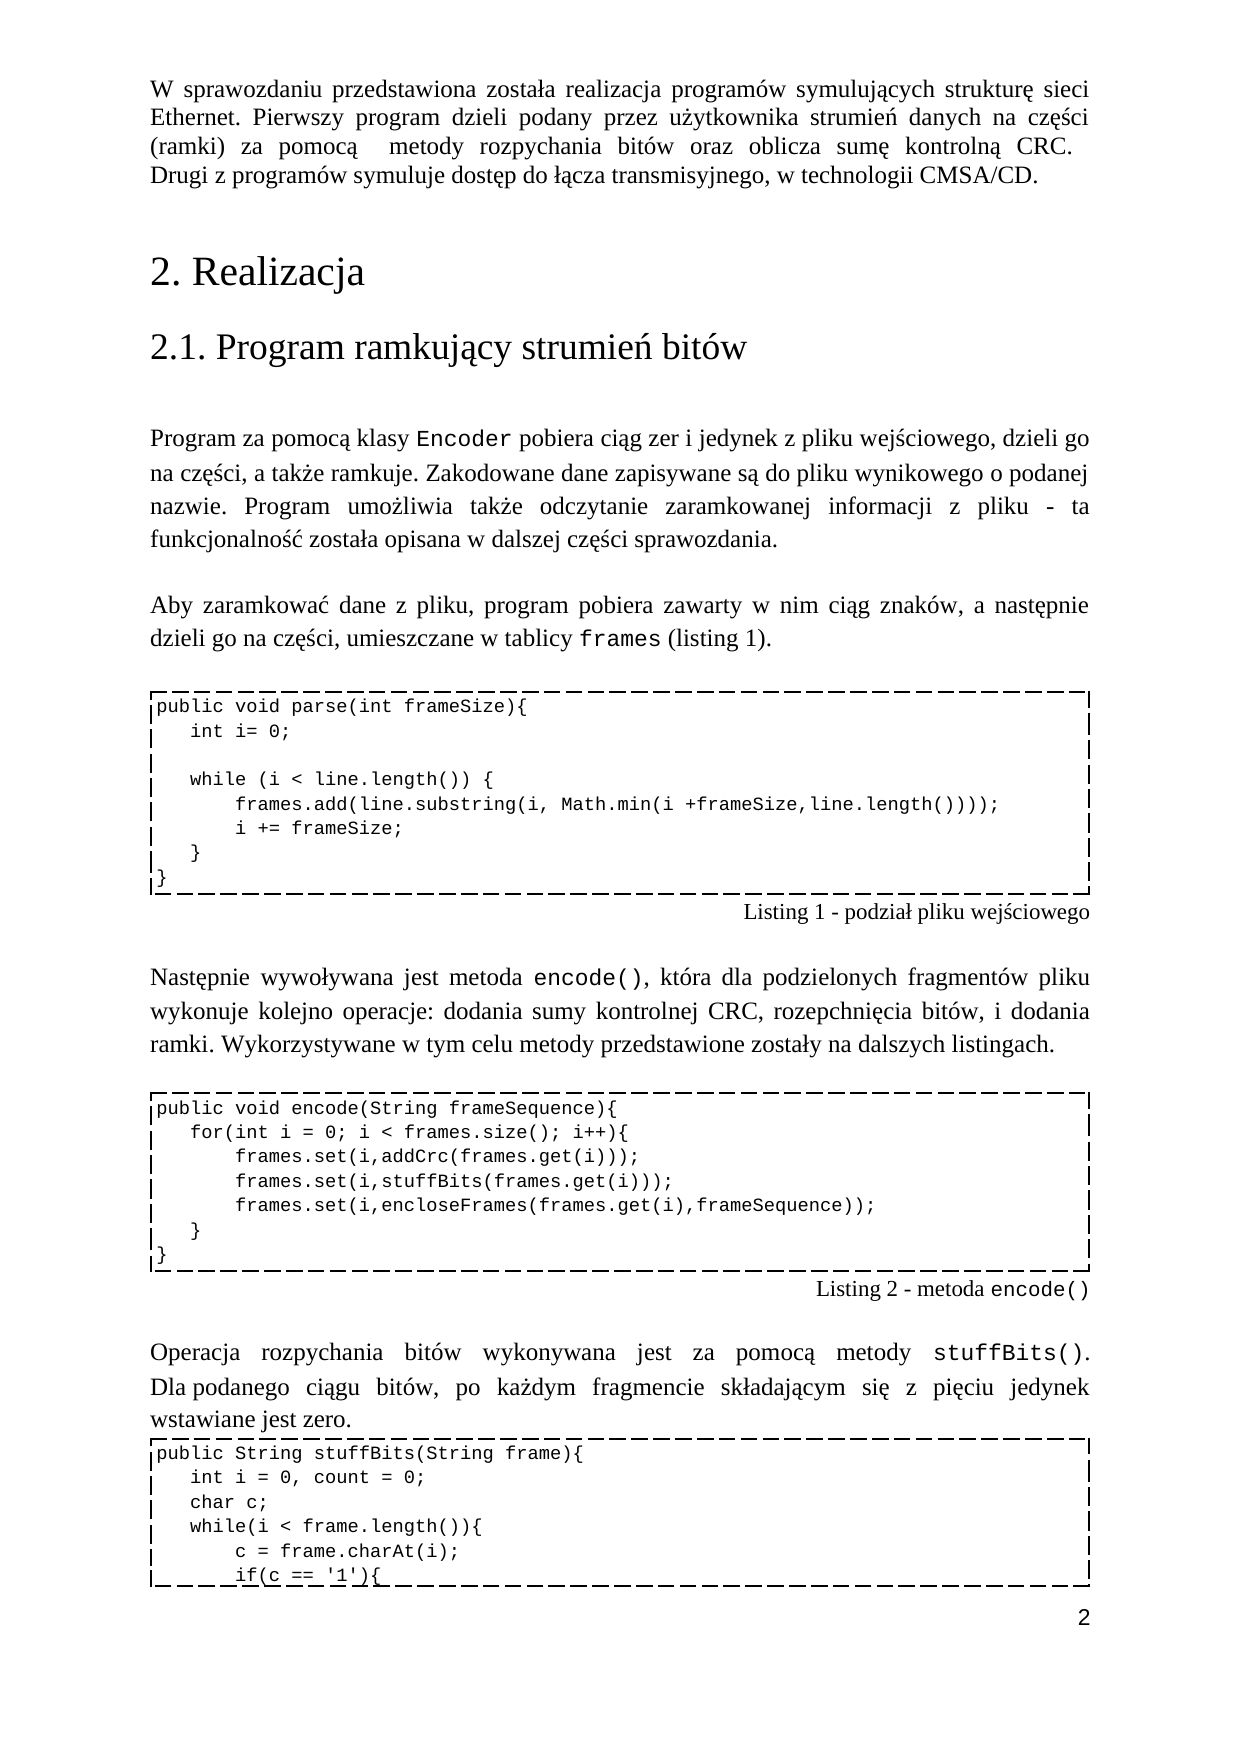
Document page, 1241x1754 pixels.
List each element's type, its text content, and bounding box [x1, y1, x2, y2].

text frames.set(i,stuffBits(frames.get(i))); [150, 1165, 1090, 1190]
text char c; [150, 1486, 1090, 1511]
text 2.1. Program ramkujący strumień bitów [150, 324, 1090, 367]
text } [150, 837, 1090, 861]
text Program za pomocą klasy Encoder pobiera ciąg zer i jedynek z pliku wejściowego, dzieli go na części, a także ramkuje. Zakodowane dane zapisywane są do pliku wynikowego o podanej nazwie. Program umożliwia także odczytanie zaramkowanej informacji z pliku - ta funkcjonalność została opisana w dalszej części sprawozdania. [150, 423, 1090, 553]
text Operacja rozpychania bitów wykonywana jest za pomocą metody stuffBits(). Dla podanego ciągu bitów, po każdym fragmencie składającym się z pięciu jedynek wstawiane jest zero. [150, 1337, 1090, 1433]
text frames.set(i,encloseFrames(frames.get(i),frameSequence)); [150, 1190, 1090, 1214]
text Listing 2 - metoda encode() [150, 1275, 1090, 1333]
text } [150, 1238, 1090, 1272]
text Aby zaramkować dane z pliku, program pobiera zawarty w nim ciąg znaków, a następnie dzieli go na części, umieszczane w tablicy frames (listing 1). [150, 590, 1090, 653]
text for(int i = 0; i < frames.size(); i++){ [150, 1117, 1090, 1141]
text W sprawozdaniu przedstawiona została realizacja programów symulujących strukturę sieci Ethernet. Pierwszy program dzieli podany przez użytkownika strumień danych na części (ramki) za pomocą metody rozpychania bitów oraz oblicza sumę kontrolną CRC. Drugi z programów symuluje dostęp do łącza transmisyjnego, w technologii CMSA/CD. [150, 74, 1090, 189]
text while (i < line.length()) { [150, 764, 1090, 788]
text c = frame.charAt(i); [150, 1535, 1090, 1559]
text public void encode(String frameSequence){ [150, 1092, 1090, 1117]
text if(c == '1'){ [150, 1559, 1090, 1587]
text i += frameSize; [150, 813, 1090, 837]
text int i = 0, count = 0; [150, 1462, 1090, 1486]
text } [150, 861, 1090, 895]
text } [150, 1214, 1090, 1238]
text public String stuffBits(String frame){ [150, 1438, 1090, 1462]
text frames.set(i,addCrc(frames.get(i))); [150, 1141, 1090, 1165]
text Listing 1 - podział pliku wejściowego [150, 898, 1090, 925]
text public void parse(int frameSize){ [150, 691, 1090, 715]
text frames.add(line.substring(i, Math.min(i +frameSize,line.length()))); [150, 788, 1090, 813]
text while(i < frame.length()){ [150, 1511, 1090, 1535]
text Następnie wywoływana jest metoda encode(), która dla podzielonych fragmentów pliku wykonuje kolejno operacje: dodania sumy kontrolnej CRC, rozepchnięcia bitów, i dodania ramki. Wykorzystywane w tym celu metody przedstawione zostały na dalszych listingach. [150, 962, 1090, 1058]
text 2. Realizacja [150, 246, 1090, 294]
text int i= 0; [150, 715, 1090, 743]
